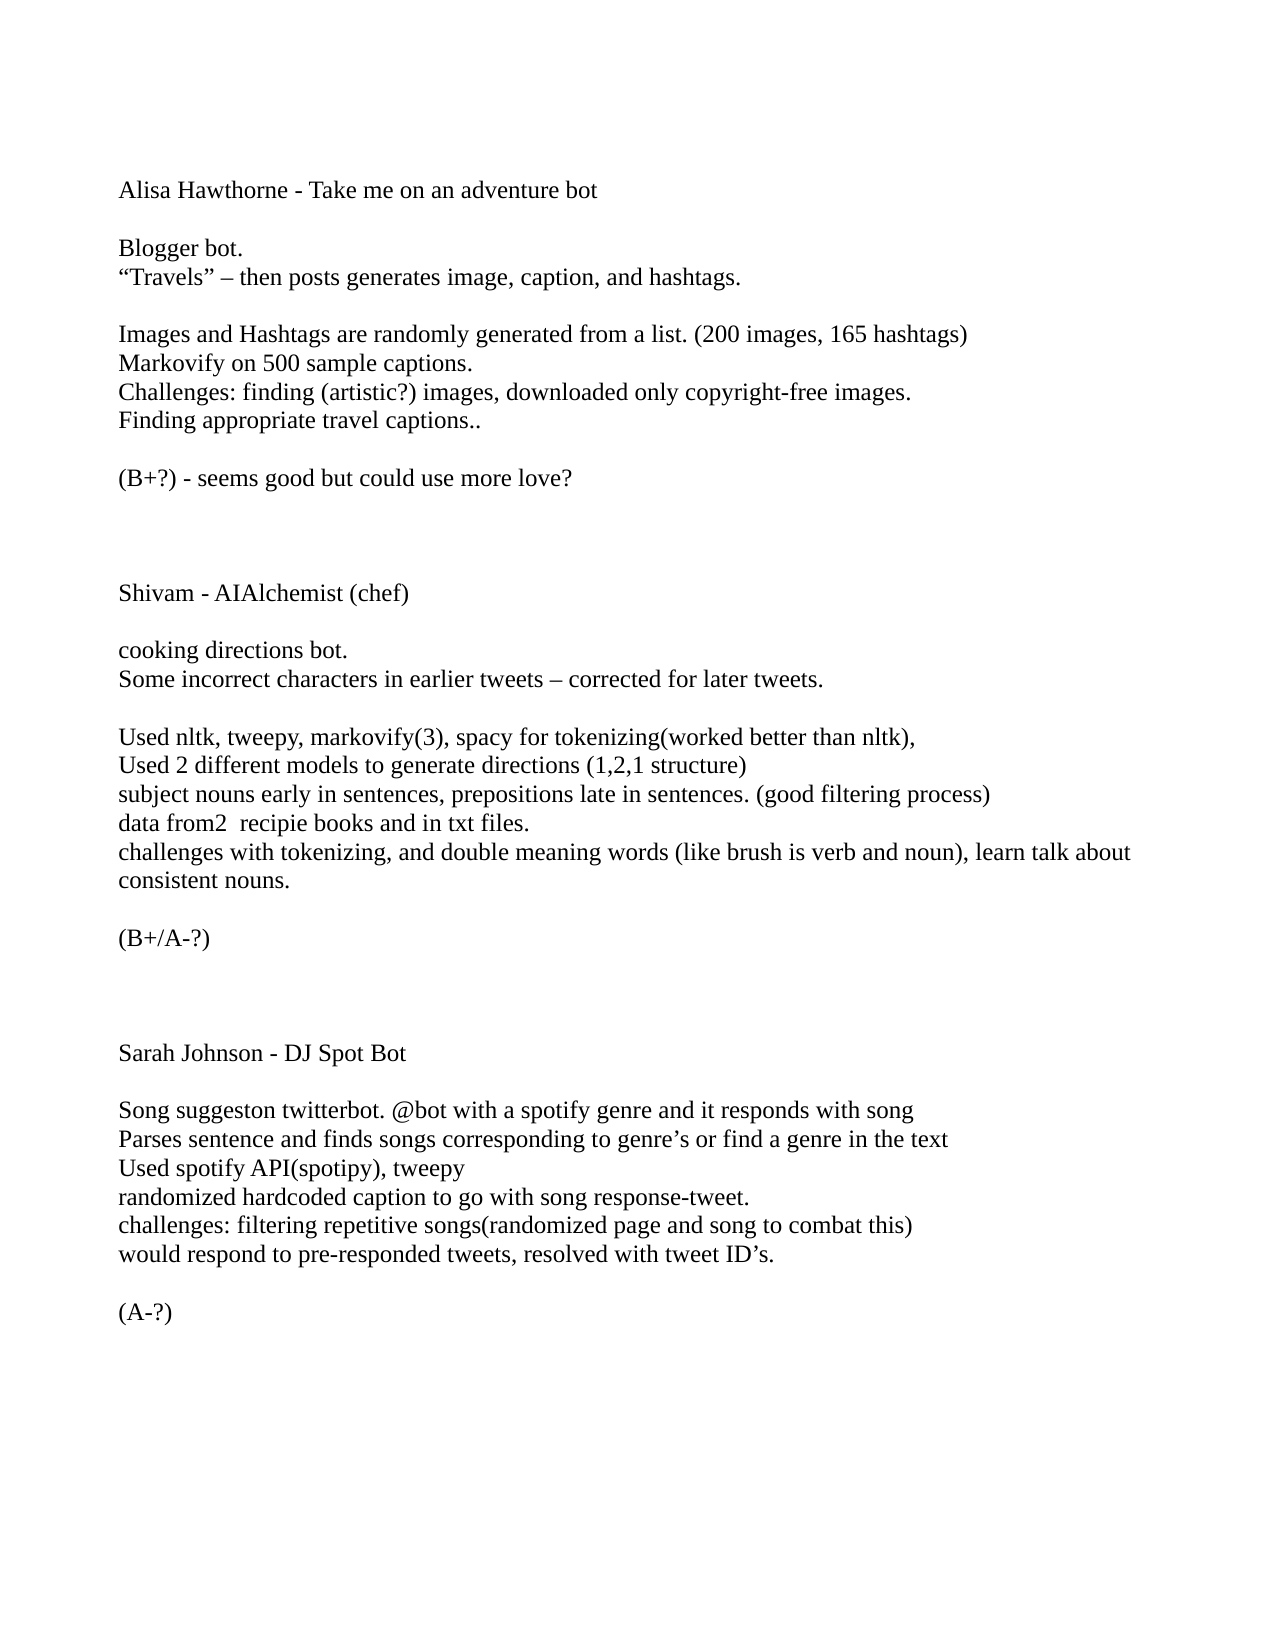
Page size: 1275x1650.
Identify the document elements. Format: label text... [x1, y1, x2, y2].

text (B+?) - seems good but could use more love? [118, 463, 1157, 492]
text Images and Hashtags are randomly generated from a list. (200 images, 165 hashtags) [118, 319, 1157, 348]
text randomized hardcoded caption to go with song response-tweet. [118, 1182, 1157, 1211]
text Markovify on 500 sample captions. [118, 348, 1157, 377]
text Song suggeston twitterbot. @bot with a spotify genre and it responds with song [118, 1096, 1157, 1124]
text subject nouns early in sentences, prepositions late in sentences. (good filtering process) [118, 779, 1157, 808]
text “Travels” – then posts generates image, caption, and hashtags. [118, 262, 1157, 291]
text Finding appropriate travel captions.. [118, 406, 1157, 434]
text Blogger bot. [118, 233, 1157, 262]
text Parses sentence and finds songs corresponding to genre’s or find a genre in the text [118, 1124, 1157, 1153]
text Used 2 different models to generate directions (1,2,1 structure) [118, 751, 1157, 779]
text would respond to pre-responded tweets, resolved with tweet ID’s. [118, 1239, 1157, 1268]
text Shivam - AIAlchemist (chef) [118, 578, 1157, 607]
text (A-?) [118, 1297, 1157, 1326]
text Used nltk, tweepy, markovify(3), spacy for tokenizing(worked better than nltk), [118, 722, 1157, 751]
text data from2 recipie books and in txt files. [118, 808, 1157, 837]
text Some incorrect characters in earlier tweets – corrected for later tweets. [118, 664, 1157, 693]
text challenges with tokenizing, and double meaning words (like brush is verb and noun), learn talk about consistent nouns. [118, 837, 1157, 894]
text Alisa Hawthorne - Take me on an adventure bot [118, 176, 1157, 204]
text (B+/A-?) [118, 923, 1157, 952]
text cooking directions bot. [118, 636, 1157, 664]
text Challenges: finding (artistic?) images, downloaded only copyright-free images. [118, 377, 1157, 406]
text challenges: filtering repetitive songs(randomized page and song to combat this) [118, 1211, 1157, 1239]
text Used spotify API(spotipy), tweepy [118, 1153, 1157, 1182]
text Sarah Johnson - DJ Spot Bot [118, 1038, 1157, 1067]
